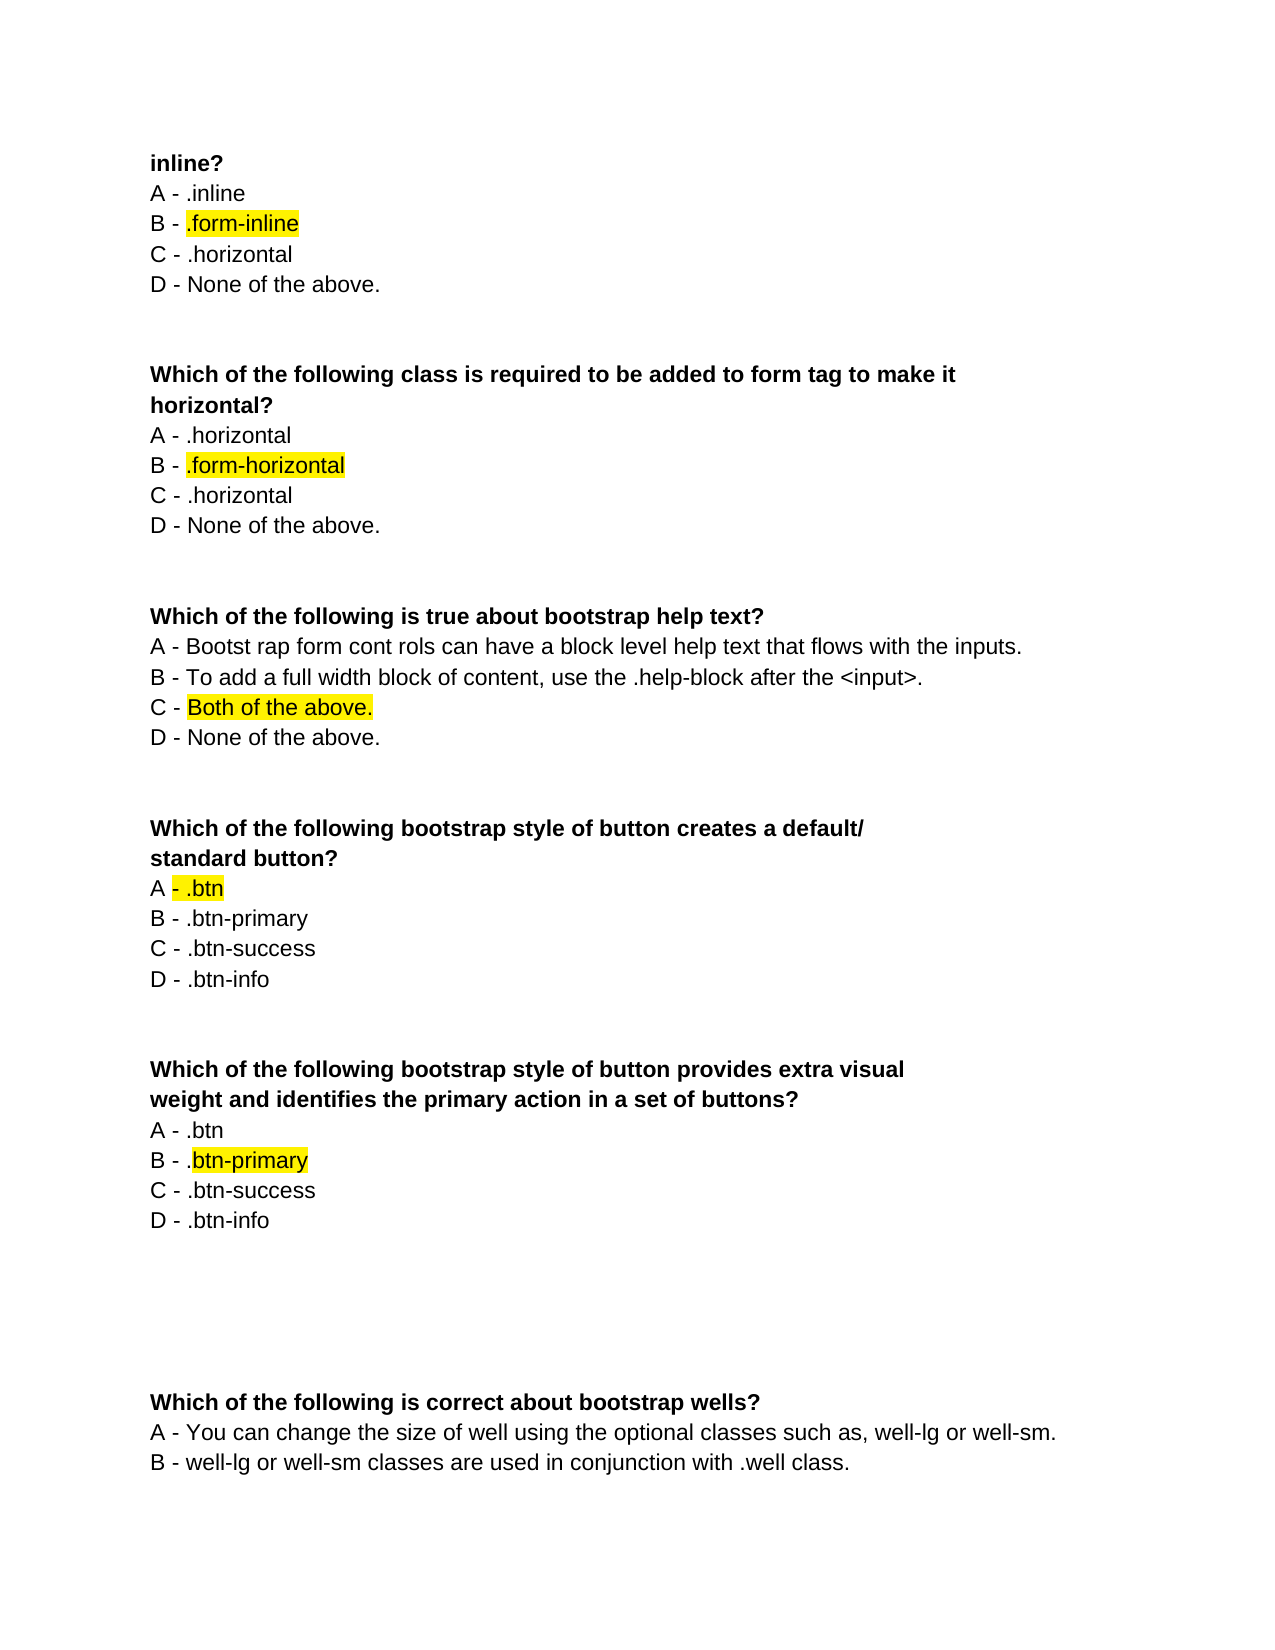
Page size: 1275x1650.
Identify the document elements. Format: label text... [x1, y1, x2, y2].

text C - .horizontal [150, 241, 1125, 267]
text B - .form-inline [150, 210, 1125, 237]
text weight and identifies the primary action in a set of buttons? [150, 1086, 1125, 1113]
text D - None of the above. [150, 512, 1125, 539]
text A - .inline [150, 180, 1125, 207]
text A - Bootst rap form cont rols can have a block level help text that flows with the inputs. [150, 633, 1125, 660]
text B - .btn-primary [150, 905, 1125, 932]
text standard button? [150, 845, 1125, 871]
text horizontal? [150, 392, 1125, 418]
text D - None of the above. [150, 724, 1125, 750]
text A - You can change the size of well using the optional classes such as, well-lg or well-sm. [150, 1419, 1125, 1445]
text D - .btn-info [150, 1207, 1125, 1234]
text D - .btn-info [150, 966, 1125, 992]
text A - .btn [150, 1117, 1125, 1143]
text inline? [150, 150, 1125, 176]
text C - .btn-success [150, 1177, 1125, 1203]
text Which of the following bootstrap style of button provides extra visual [150, 1056, 1125, 1083]
text Which of the following is correct about bootstrap wells? [150, 1388, 1125, 1415]
text B - To add a full width block of content, use the .help-block after the <input>. [150, 663, 1125, 690]
text A - .horizontal [150, 422, 1125, 448]
text D - None of the above. [150, 271, 1125, 297]
text C - Both of the above. [150, 694, 1125, 720]
text B - well-lg or well-sm classes are used in conjunction with .well class. [150, 1449, 1125, 1475]
text Which of the following class is required to be added to form tag to make it [150, 361, 1125, 388]
text B - .form-horizontal [150, 452, 1125, 478]
text Which of the following bootstrap style of button creates a default/ [150, 814, 1125, 841]
text A - .btn [150, 875, 1125, 901]
text C - .horizontal [150, 482, 1125, 509]
text C - .btn-success [150, 935, 1125, 962]
text Which of the following is true about bootstrap help text? [150, 603, 1125, 629]
text B - .btn-primary [150, 1147, 1125, 1173]
